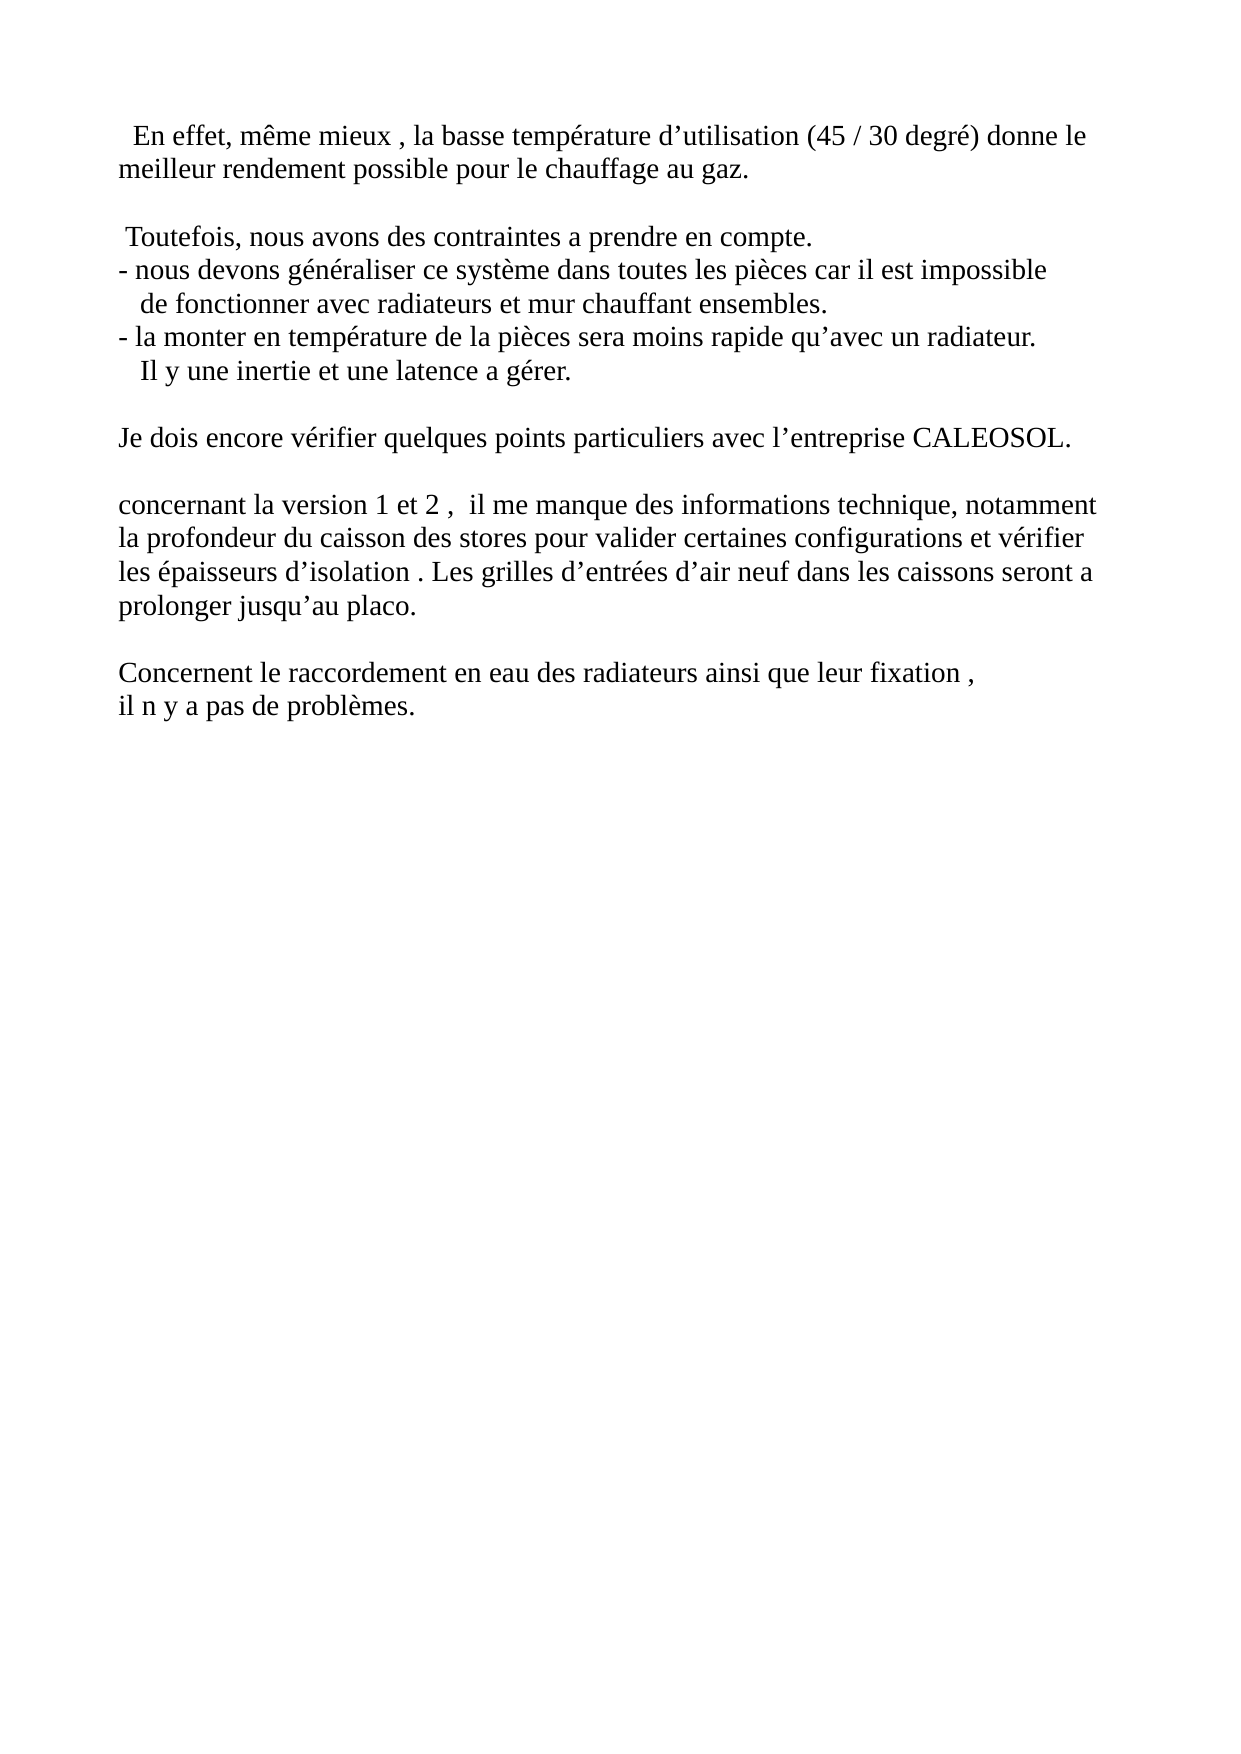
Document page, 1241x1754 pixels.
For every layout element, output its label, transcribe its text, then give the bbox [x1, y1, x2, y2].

text - la monter en température de la pièces sera moins rapide qu’avec un radiateur. [118, 319, 1122, 353]
text Il y une inertie et une latence a gérer. [118, 353, 1122, 386]
text Toutefois, nous avons des contraintes a prendre en compte. [118, 219, 1122, 252]
text - nous devons généraliser ce système dans toutes les pièces car il est impossible [118, 252, 1122, 286]
text concernant la version 1 et 2 , il me manque des informations technique, notamment la profondeur du caisson des stores pour valider certaines configurations et vérifier les épaisseurs d’isolation . Les grilles d’entrées d’air neuf dans les caissons seront a prolonger jusqu’au placo. [118, 487, 1122, 621]
text Je dois encore vérifier quelques points particuliers avec l’entreprise CALEOSOL. [118, 420, 1122, 453]
text En effet, même mieux , la basse température d’utilisation (45 / 30 degré) donne le meilleur rendement possible pour le chauffage au gaz. [118, 118, 1122, 185]
text il n y a pas de problèmes. [118, 688, 1122, 722]
text Concernent le raccordement en eau des radiateurs ainsi que leur fixation , [118, 655, 1122, 688]
text de fonctionner avec radiateurs et mur chauffant ensembles. [118, 286, 1122, 319]
